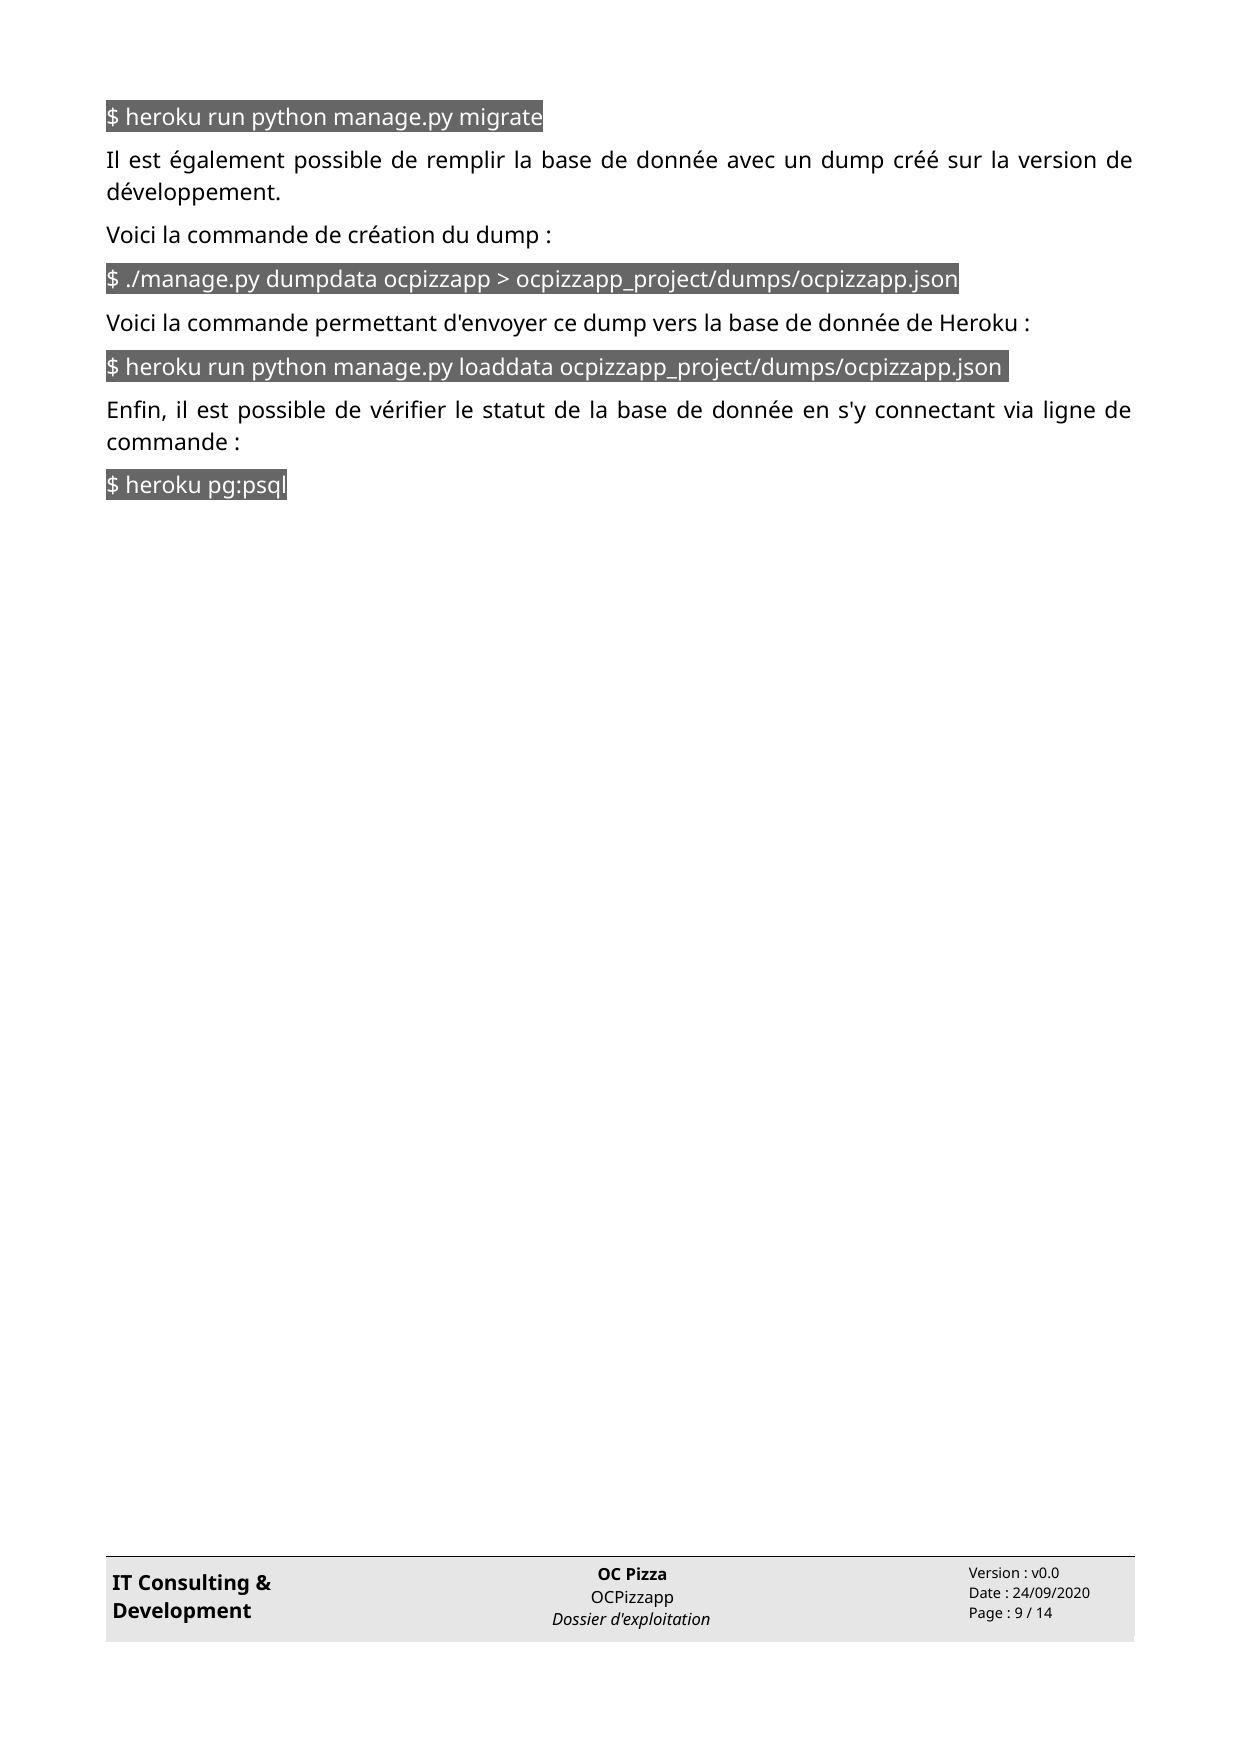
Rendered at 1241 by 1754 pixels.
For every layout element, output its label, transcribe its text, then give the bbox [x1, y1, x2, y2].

text Voici la commande permettant d'envoyer ce dump vers la base de donnée de Heroku : [106, 307, 1134, 338]
text $ heroku pg:psql [106, 469, 1134, 500]
text Enfin, il est possible de vérifier le statut de la base de donnée en s'y connectant via ligne de commande : [106, 394, 1134, 457]
text $ heroku run python manage.py loaddata ocpizzapp_project/dumps/ocpizzapp.json [106, 350, 1134, 382]
text Il est également possible de remplir la base de donnée avec un dump créé sur la version de développement. [106, 144, 1134, 207]
text $ heroku run python manage.py migrate [106, 100, 1134, 132]
text Voici la commande de création du dump : [106, 219, 1134, 250]
text $ ./manage.py dumpdata ocpizzapp > ocpizzapp_project/dumps/ocpizzapp.json [106, 263, 1134, 294]
